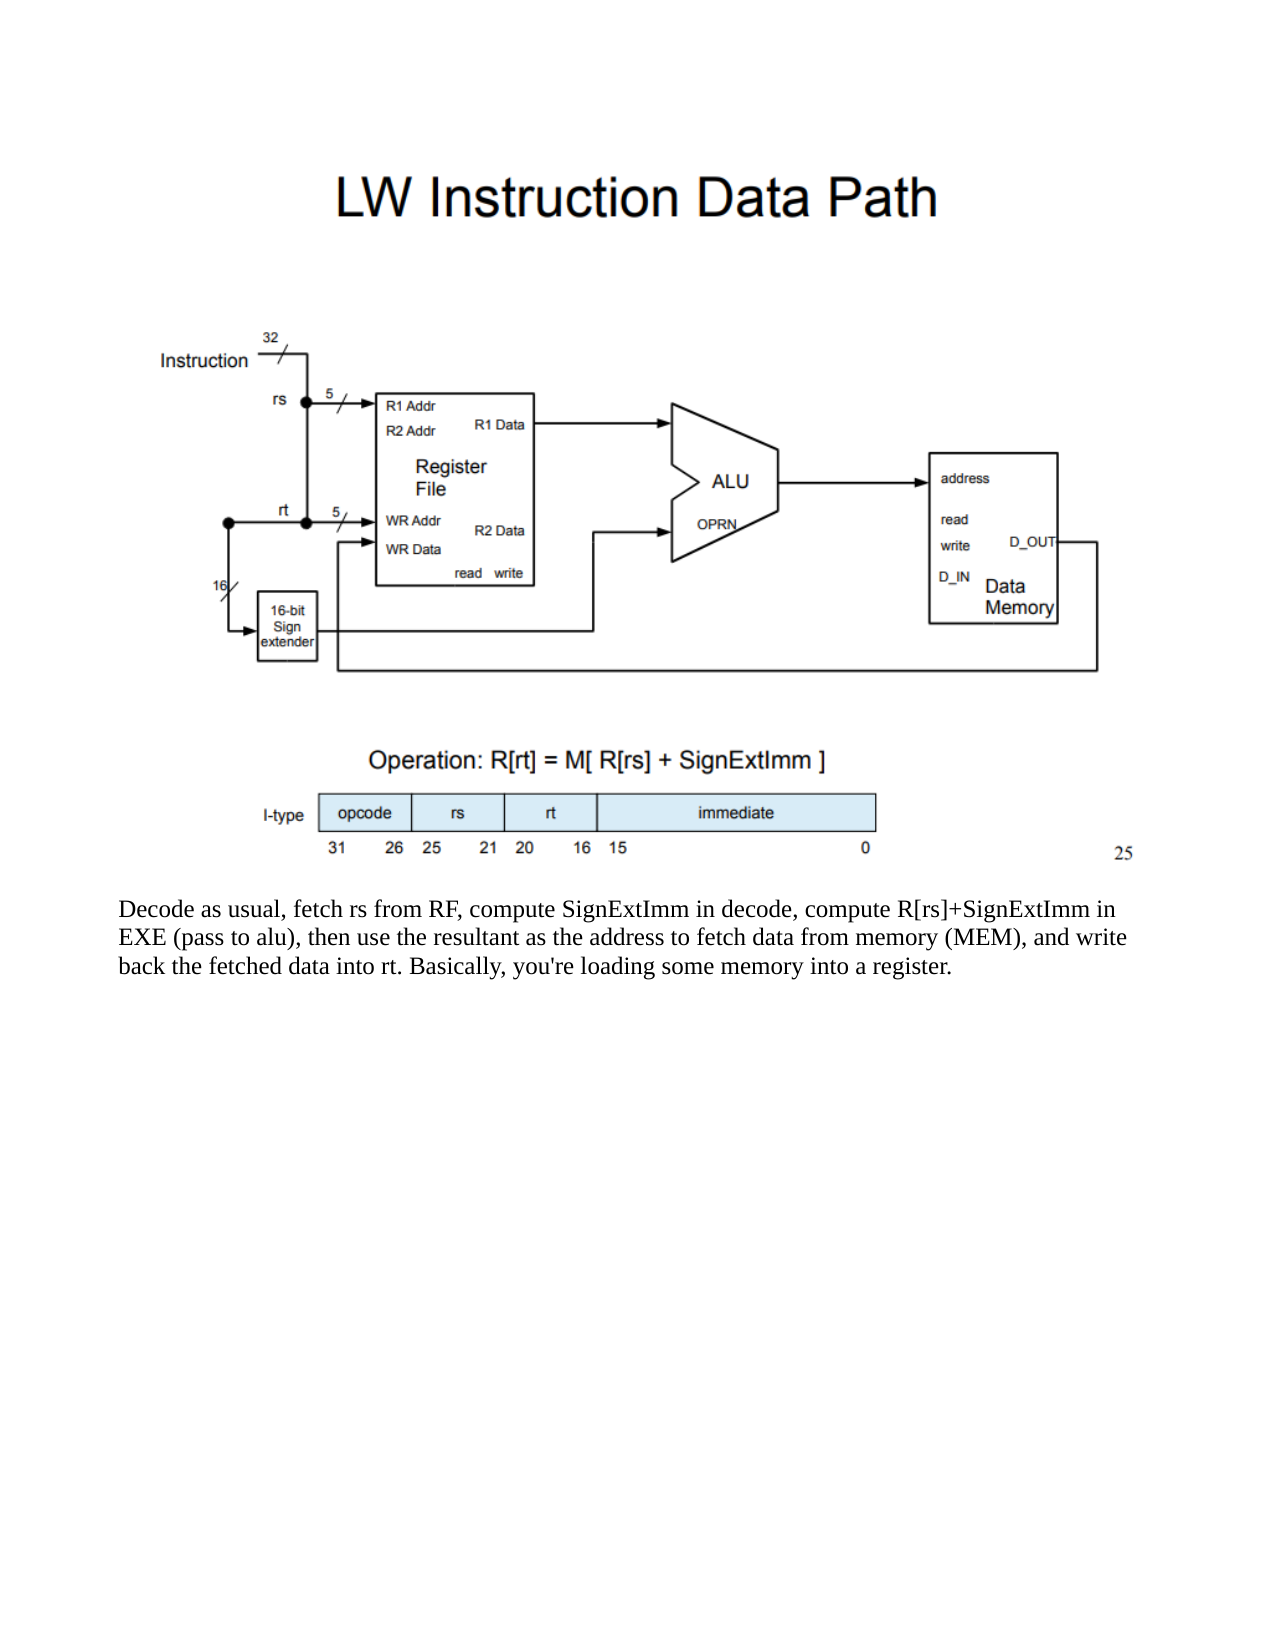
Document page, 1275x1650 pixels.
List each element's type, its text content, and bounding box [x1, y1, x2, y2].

text Decode as usual, fetch rs from RF, compute SignExtImm in decode, compute R[rs]+SignExtImm in EXE (pass to alu), then use the resultant as the address to fetch data from memory (MEM), and write back the fetched data into rt. Basically, you're loading some memory into a register. [118, 894, 1157, 980]
